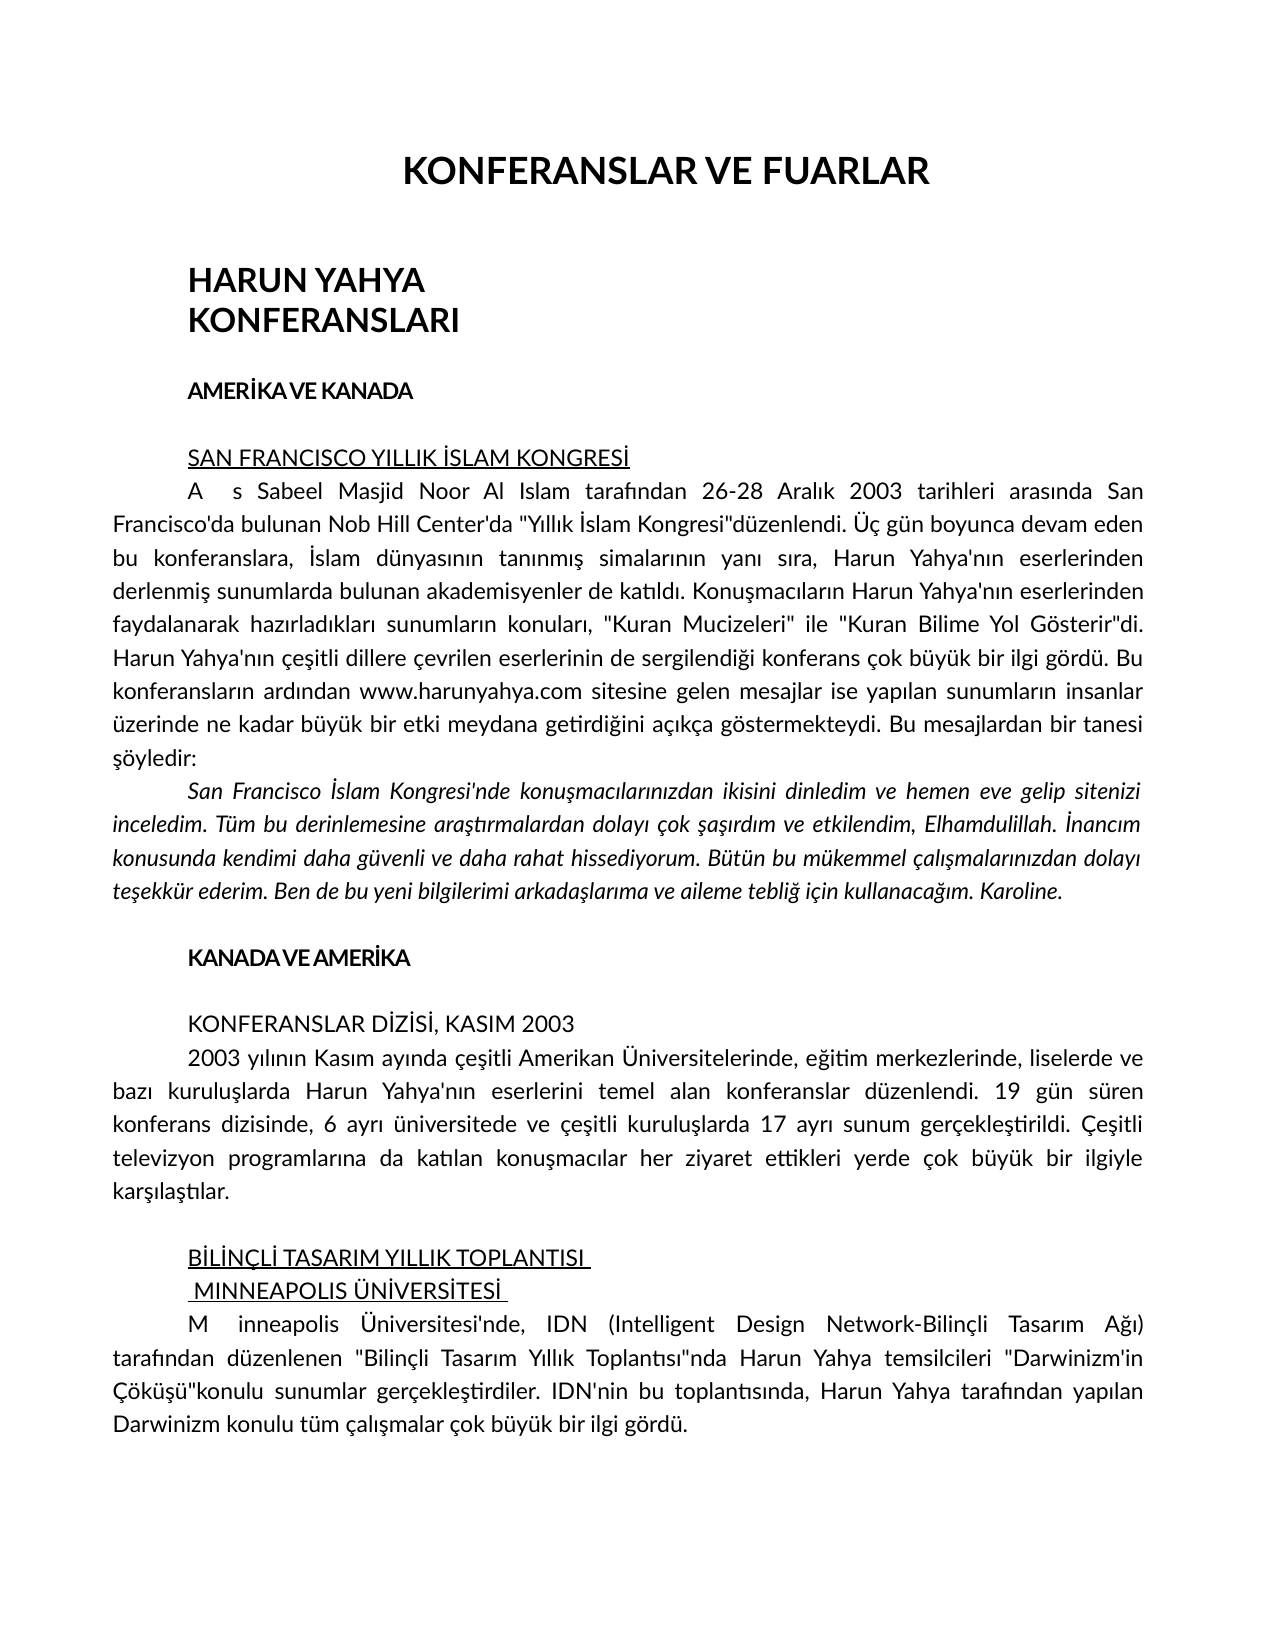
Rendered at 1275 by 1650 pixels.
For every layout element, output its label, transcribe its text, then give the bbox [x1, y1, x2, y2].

text SAN FRANCISCO YILLIK İSLAM KONGRESİ [112, 439, 1145, 473]
text konferanslar dİzİsİ, kasIm 2003 [112, 1006, 1145, 1039]
text amerİka ve kanada [112, 373, 1145, 406]
text Minneapolis Üniversitesi'nde, IDN (Intelligent Design Network-Bilinçli Tasarım Ağı) tarafından düzenlenen "Bilinçli Tasarım Yıllık Toplantısı"nda Harun Yahya temsilcileri "Darwinizm'in Çöküşü"konulu sunumlar gerçekleştirdiler. IDN'nin bu toplantısında, Harun Yahya tarafından yapılan Darwinizm konulu tüm çalışmalar çok büyük bir ilgi gördü. [112, 1306, 1145, 1439]
subtitle KONFERANSLAR VE FUARLAR [112, 148, 1145, 193]
text As Sabeel Masjid Noor Al Islam tarafından 26-28 Aralık 2003 tarihleri arasında San Francisco'da bulunan Nob Hill Center'da "Yıllık İslam Kongresi"düzenlendi. Üç gün boyunca devam eden bu konferanslara, İslam dünyasının tanınmış simalarının yanı sıra, Harun Yahya'nın eserlerinden derlenmiş sunumlarda bulunan akademisyenler de katıldı. Konuşmacıların Harun Yahya'nın eserlerinden faydalanarak hazırladıkları sunumların konuları, "Kuran Mucizeleri" ile "Kuran Bilime Yol Gösterir"di. Harun Yahya'nın çeşitli dillere çevrilen eserlerinin de sergilendiği konferans çok büyük bir ilgi gördü. Bu konferansların ardından www.harunyahya.com sitesine gelen mesajlar ise yapılan sunumların insanlar üzerinde ne kadar büyük bir etki meydana getirdiğini açıkça göstermekteydi. Bu mesajlardan bir tanesi şöyledir: [112, 473, 1145, 773]
text KANADA VE AMERİKA [112, 939, 1145, 973]
text 2003 yılının Kasım ayında çeşitli Amerikan Üniversitelerinde, eğitim merkezlerinde, liselerde ve bazı kuruluşlarda Harun Yahya'nın eserlerini temel alan konferanslar düzenlendi. 19 gün süren konferans dizisinde, 6 ayrı üniversitede ve çeşitli kuruluşlarda 17 ayrı sunum gerçekleştirildi. Çeşitli televizyon programlarına da katılan konuşmacılar her ziyaret ettikleri yerde çok büyük bir ilgiyle karşılaştılar. [112, 1039, 1145, 1206]
subtitle KONFERANSLARI [112, 299, 1145, 339]
text San Francisco İslam Kongresi'nde konuşmacılarınızdan ikisini dinledim ve hemen eve gelip sitenizi inceledim. Tüm bu derinlemesine araştırmalardan dolayı çok şaşırdım ve etkilendim, Elhamdulillah. İnancım konusunda kendimi daha güvenli ve daha rahat hissediyorum. Bütün bu mükemmel çalışmalarınızdan dolayı teşekkür ederim. Ben de bu yeni bilgilerimi arkadaşlarıma ve aileme tebliğ için kullanacağım. Karoline. [112, 773, 1145, 906]
text MINnEAPOLIS ÜNİVERSİTESİ [112, 1273, 1145, 1306]
subtitle HARUN YAHYA [112, 259, 1145, 299]
text bİlİnçlİ tasarIm yIllIk toplantIsI [112, 1239, 1145, 1273]
